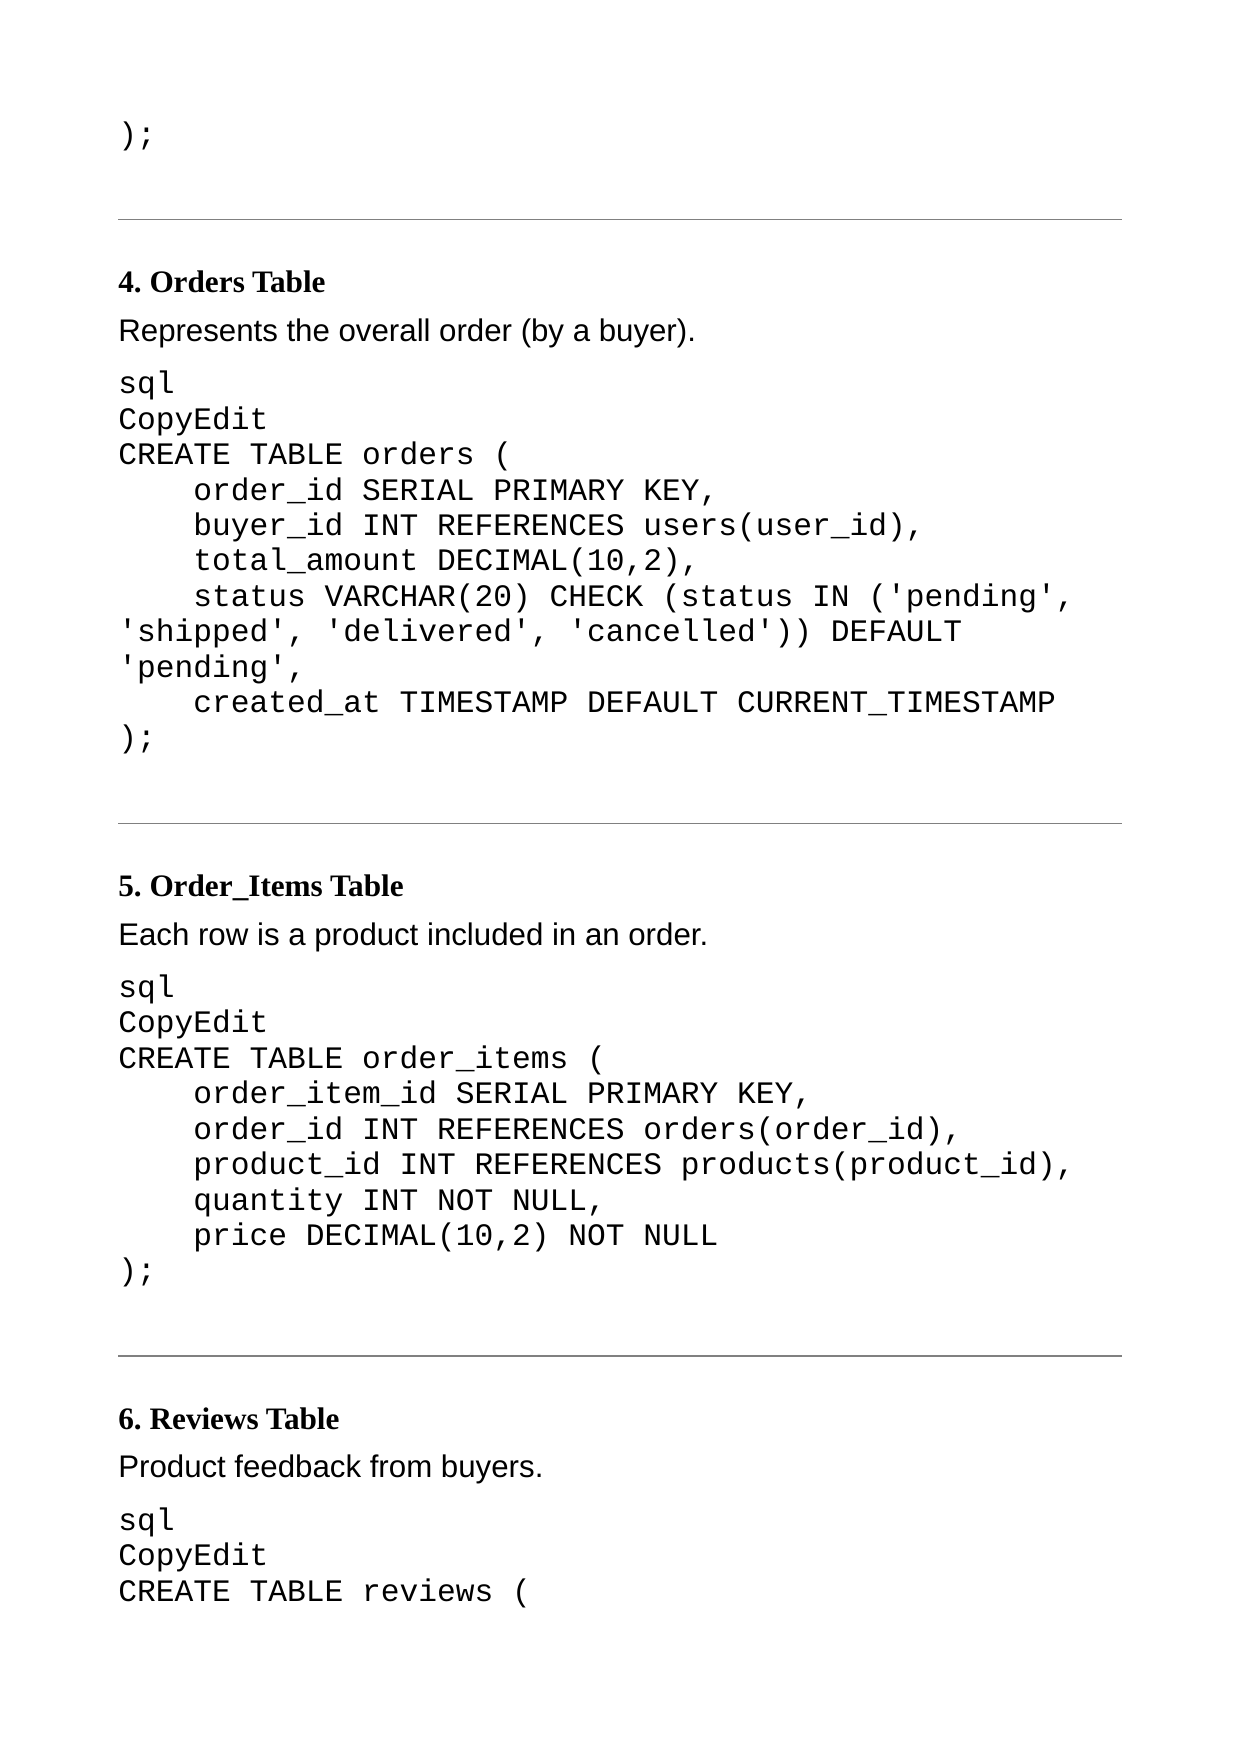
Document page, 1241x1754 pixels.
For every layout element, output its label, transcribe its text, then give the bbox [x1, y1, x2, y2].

text CREATE TABLE orders ( [118, 438, 1122, 474]
text ); [118, 722, 1122, 757]
text order_id SERIAL PRIMARY KEY, [118, 474, 1122, 509]
text total_amount DECIMAL(10,2), [118, 545, 1122, 580]
text sql [118, 368, 1122, 403]
text sql [118, 1504, 1122, 1540]
subtitle 4. Orders Table [118, 263, 1122, 299]
subtitle 6. Reviews Table [118, 1400, 1122, 1436]
subtitle 5. Order_Items Table [118, 867, 1122, 903]
text sql [118, 971, 1122, 1007]
text created_at TIMESTAMP DEFAULT CURRENT_TIMESTAMP [118, 686, 1122, 722]
text Product feedback from buyers. [118, 1448, 1122, 1484]
text Represents the overall order (by a buyer). [118, 312, 1122, 348]
text ); [118, 118, 1122, 153]
text CopyEdit [118, 403, 1122, 438]
text ); [118, 1255, 1122, 1290]
text CREATE TABLE reviews ( [118, 1575, 1122, 1611]
text quantity INT NOT NULL, [118, 1184, 1122, 1219]
text order_item_id SERIAL PRIMARY KEY, [118, 1078, 1122, 1113]
text Each row is a product included in an order. [118, 916, 1122, 952]
text CopyEdit [118, 1007, 1122, 1042]
text product_id INT REFERENCES products(product_id), [118, 1148, 1122, 1184]
text CREATE TABLE order_items ( [118, 1042, 1122, 1078]
text price DECIMAL(10,2) NOT NULL [118, 1219, 1122, 1255]
text order_id INT REFERENCES orders(order_id), [118, 1113, 1122, 1148]
text buyer_id INT REFERENCES users(user_id), [118, 509, 1122, 545]
text status VARCHAR(20) CHECK (status IN ('pending', 'shipped', 'delivered', 'cancelled')) DEFAULT 'pending', [118, 580, 1122, 686]
text CopyEdit [118, 1540, 1122, 1575]
